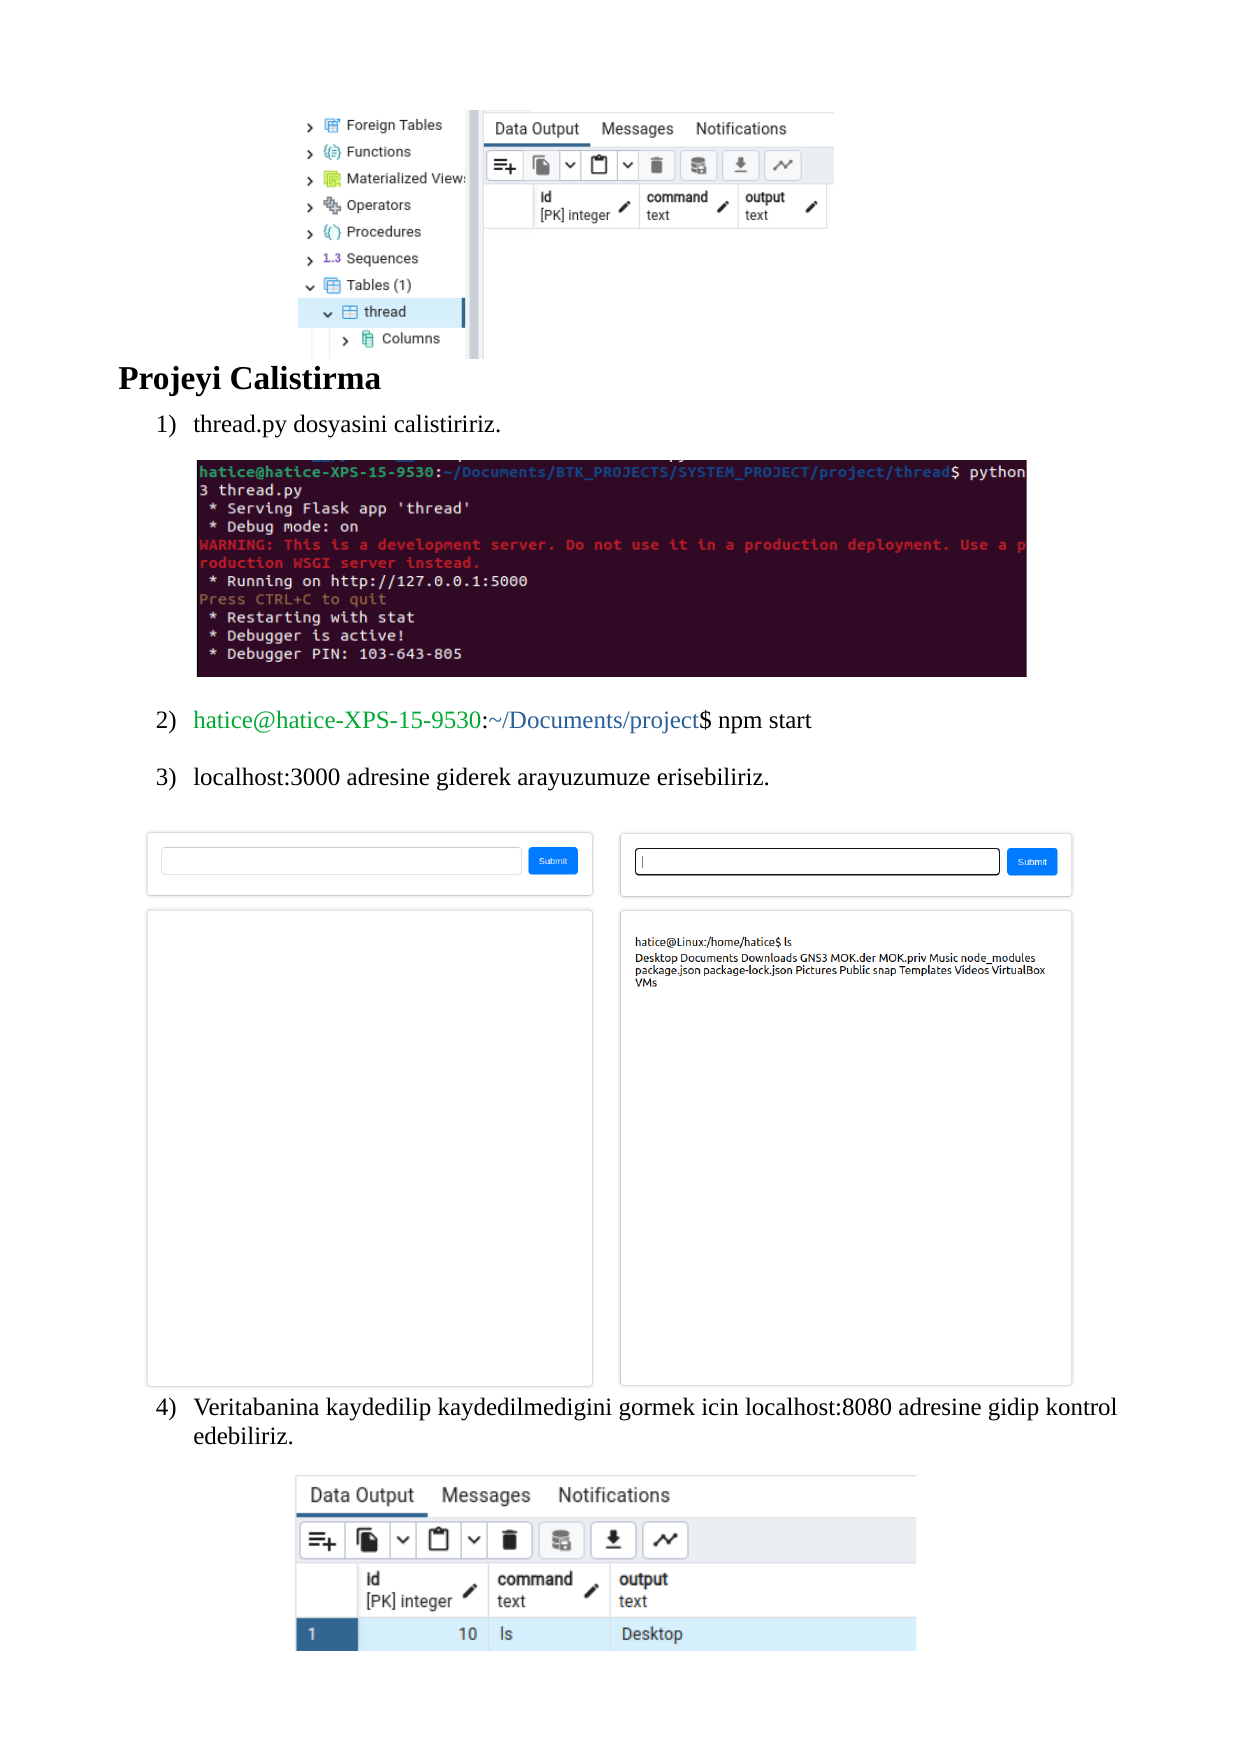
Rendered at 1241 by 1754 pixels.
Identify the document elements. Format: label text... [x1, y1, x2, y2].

subtitle Veritabanina kaydedilip kaydedilmedigini gormek icin localhost:8080 adresine gidip kontrol edebiliriz. [156, 820, 1122, 1450]
subtitle thread.py dosyasini calistiririz. [156, 409, 1122, 438]
subtitle localhost:3000 adresine giderek arayuzumuze erisebiliriz. [156, 762, 1122, 791]
picture [139, 827, 601, 1393]
subtitle Projeyi Calistirma [118, 118, 1122, 397]
picture [298, 110, 835, 359]
picture [612, 827, 1081, 1392]
picture [294, 1475, 917, 1651]
picture [196, 460, 1027, 677]
subtitle hatice@hatice-XPS-15-9530:~/Documents/project$ npm start [156, 705, 1122, 734]
